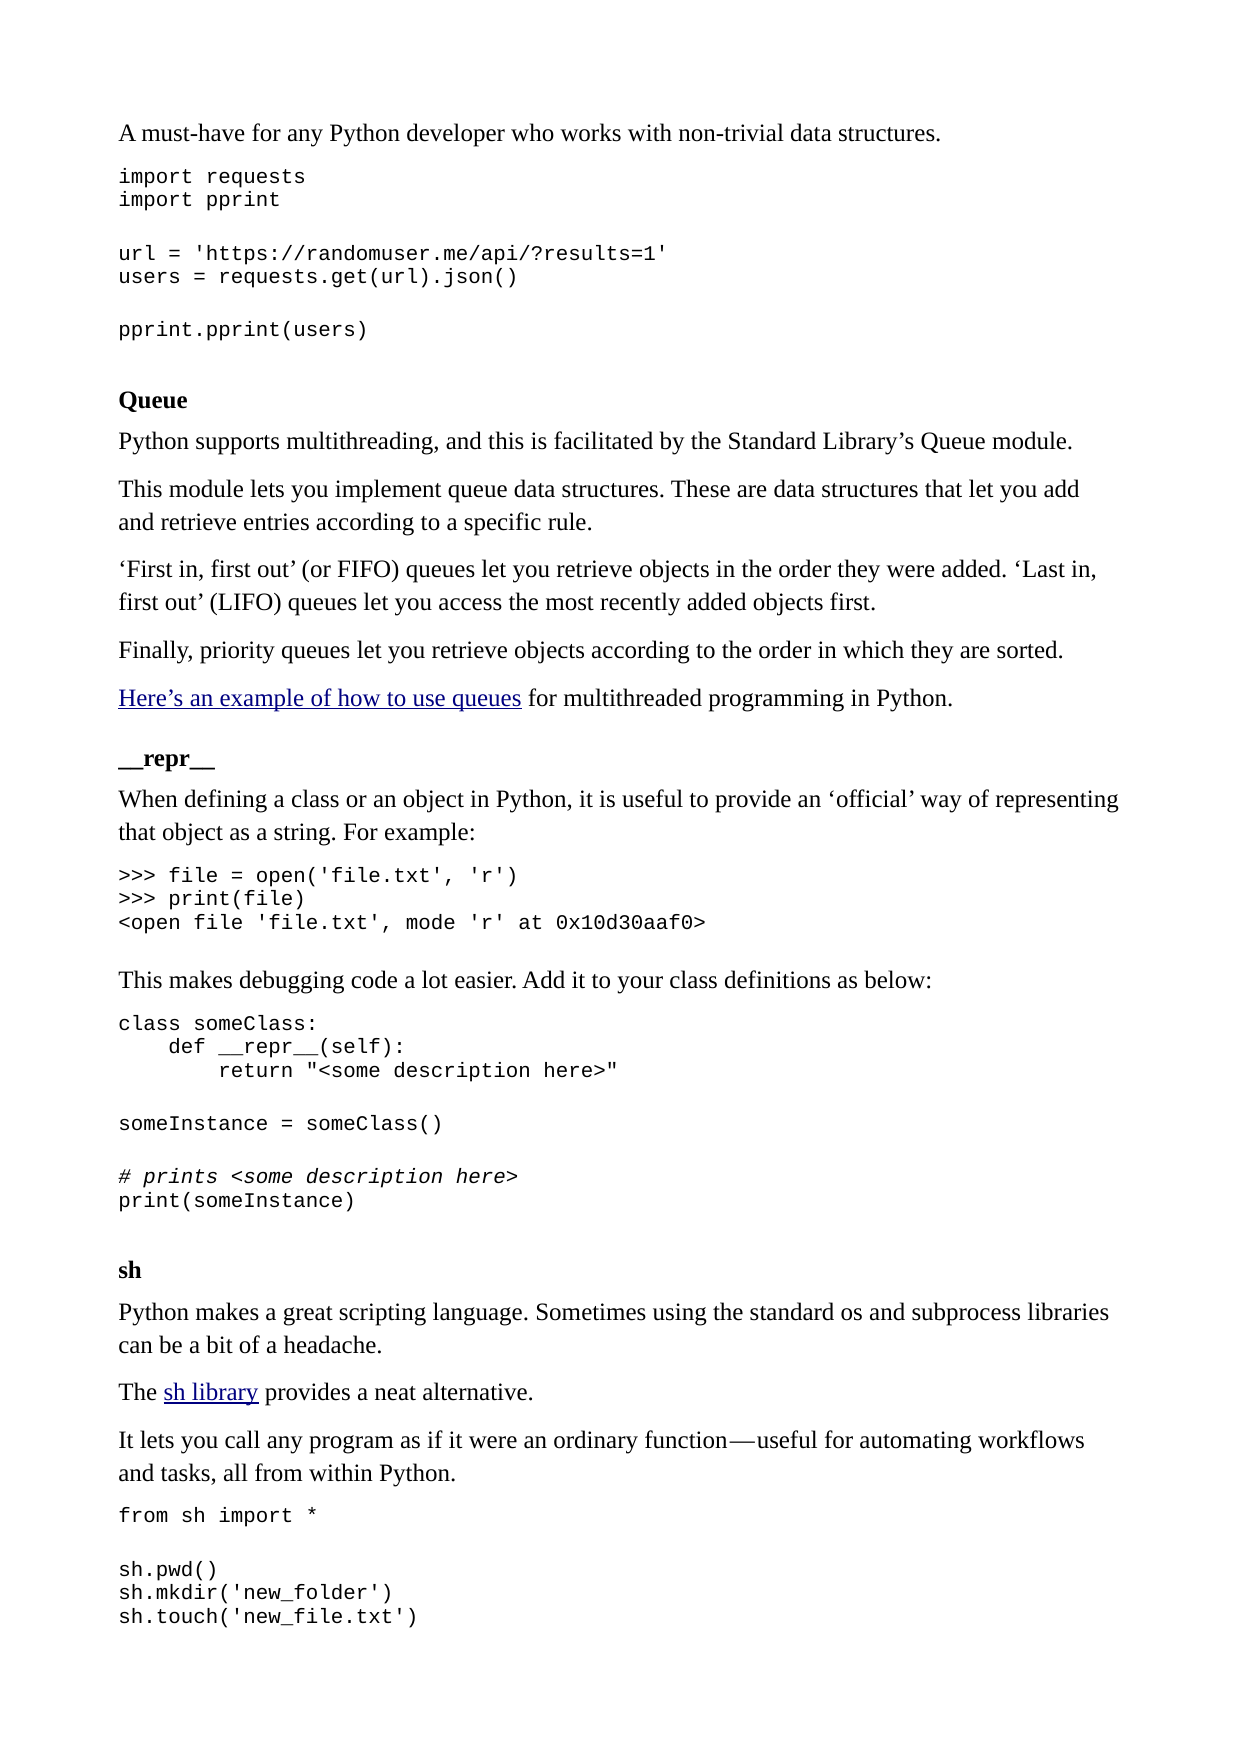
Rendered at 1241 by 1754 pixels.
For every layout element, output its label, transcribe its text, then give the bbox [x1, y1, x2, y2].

text Python supports multithreading, and this is facilitated by the Standard Library’s Queue module. [118, 426, 1122, 455]
text return "<some description here>" [118, 1060, 1122, 1083]
text from sh import * [118, 1506, 1122, 1529]
text class someClass: [118, 1013, 1122, 1036]
subtitle sh [118, 1255, 1122, 1284]
text <open file 'file.txt', mode 'r' at 0x10d30aaf0> [118, 912, 1122, 936]
text def __repr__(self): [118, 1036, 1122, 1060]
text sh.pwd() [118, 1559, 1122, 1582]
subtitle __repr__ [118, 743, 1122, 771]
text pprint.pprint(users) [118, 319, 1122, 343]
text users = requests.get(url).json() [118, 266, 1122, 290]
text >>> print(file) [118, 888, 1122, 912]
text The sh library provides a neat alternative. [118, 1377, 1122, 1406]
text print(someInstance) [118, 1190, 1122, 1213]
text A must-have for any Python developer who works with non-trivial data structures. [118, 118, 1122, 147]
text >>> file = open('file.txt', 'r') [118, 864, 1122, 888]
text sh.touch('new_file.txt') [118, 1606, 1122, 1629]
text # prints <some description here> [118, 1166, 1122, 1190]
text Finally, priority queues let you retrieve objects according to the order in which they are sorted. [118, 635, 1122, 664]
text url = 'https://randomuser.me/api/?results=1' [118, 242, 1122, 266]
text someInstance = someClass() [118, 1113, 1122, 1137]
text import requests [118, 166, 1122, 189]
text This module lets you implement queue data structures. These are data structures that let you add and retrieve entries according to a specific rule. [118, 474, 1122, 536]
text This makes debugging code a lot easier. Add it to your class definitions as below: [118, 965, 1122, 994]
text import pprint [118, 189, 1122, 213]
text sh.mkdir('new_folder') [118, 1582, 1122, 1606]
text When defining a class or an object in Python, it is useful to provide an ‘official’ way of representing that object as a string. For example: [118, 784, 1122, 846]
text Python makes a great scripting language. Sometimes using the standard os and subprocess libraries can be a bit of a headache. [118, 1297, 1122, 1358]
text Here’s an example of how to use queues for multithreaded programming in Python. [118, 683, 1122, 711]
subtitle Queue [118, 385, 1122, 414]
text It lets you call any program as if it were an ordinary function — useful for automating workflows and tasks, all from within Python. [118, 1425, 1122, 1487]
text ‘First in, first out’ (or FIFO) queues let you retrieve objects in the order they were added. ‘Last in, first out’ (LIFO) queues let you access the most recently added objects first. [118, 554, 1122, 616]
